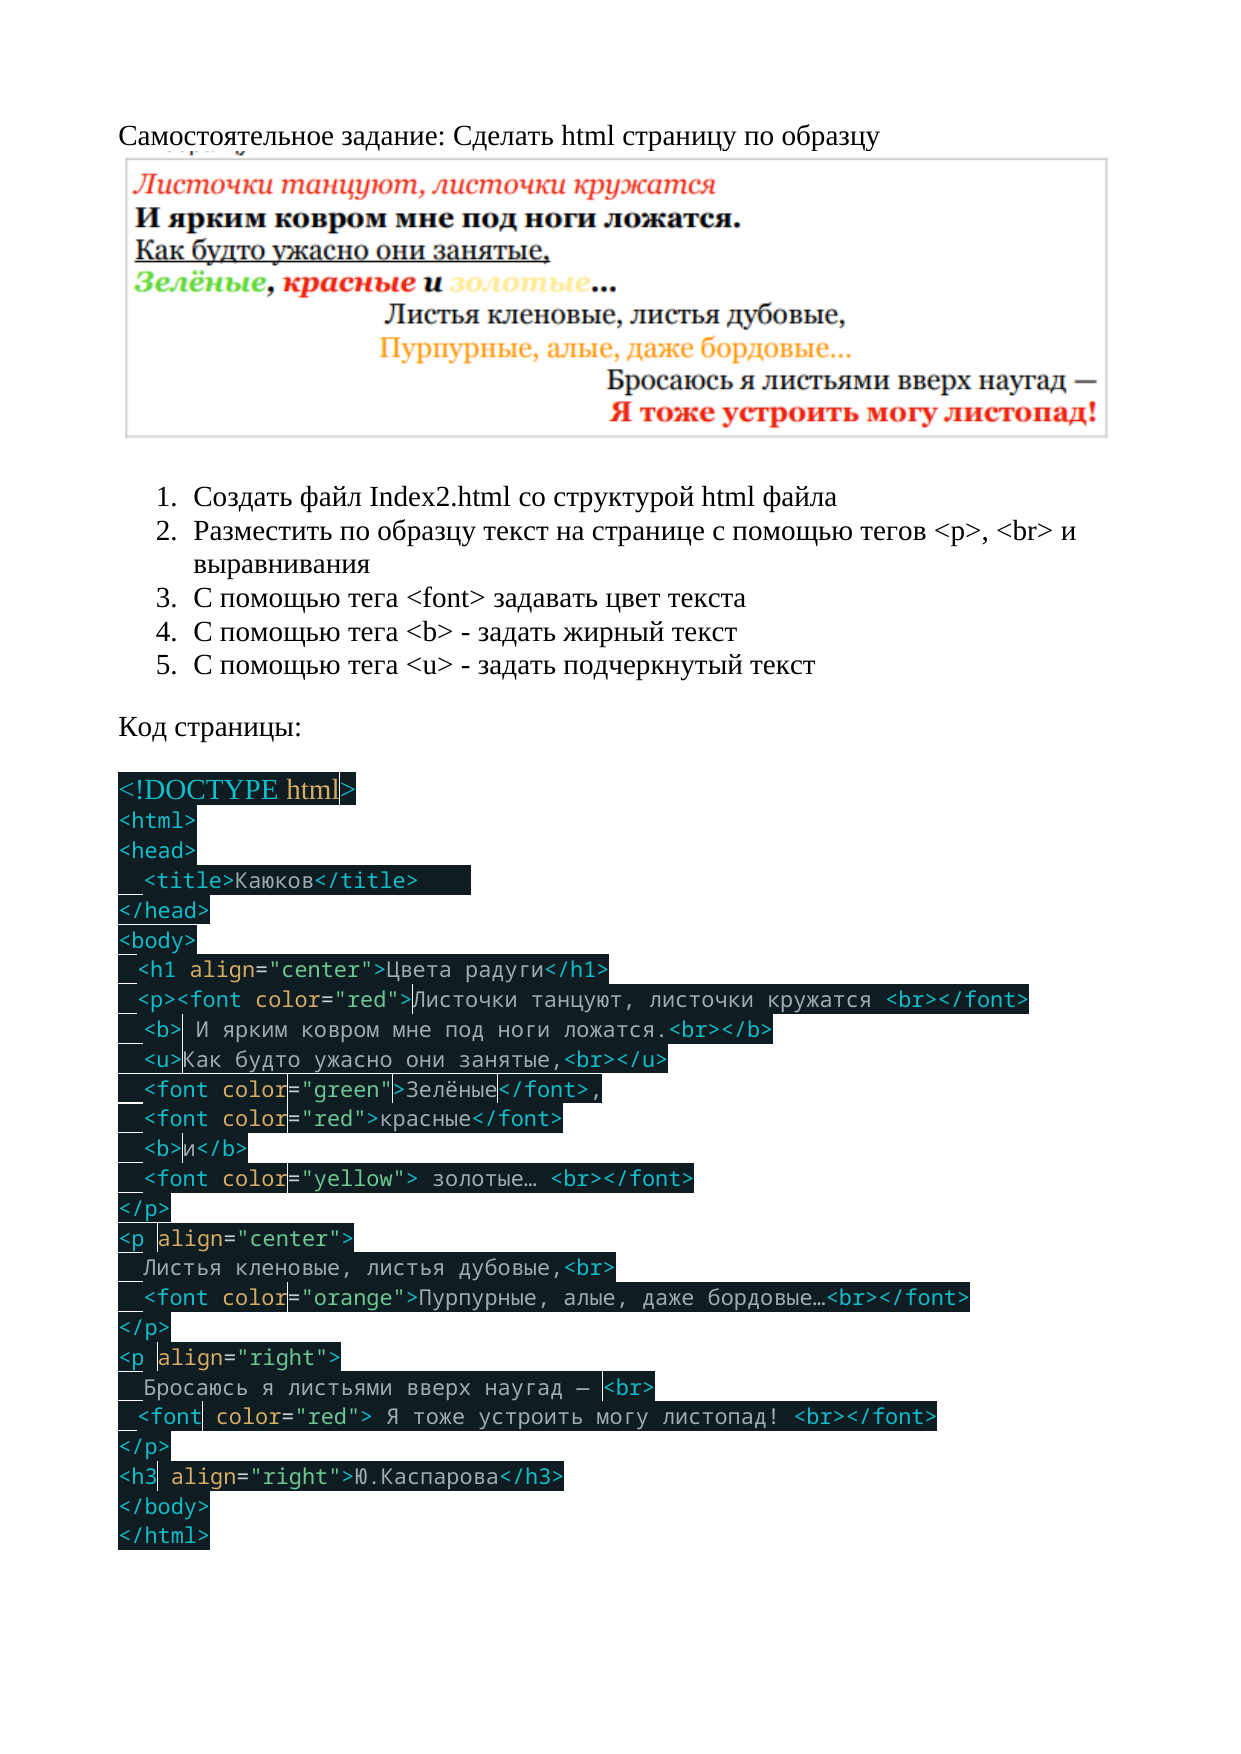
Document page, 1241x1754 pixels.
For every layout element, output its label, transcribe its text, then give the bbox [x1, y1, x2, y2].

text </html> [118, 1520, 1122, 1550]
text <font color="yellow"> золотые… <br></font> [118, 1163, 1122, 1193]
text <b>и</b> [118, 1133, 1122, 1163]
text <h3 align="right">Ю.Каспарова</h3> [118, 1461, 1122, 1491]
text </p> [118, 1312, 1122, 1342]
text <h1 align="center">Цвета радуги</h1> [118, 954, 1122, 984]
text <font color="orange">Пурпурные, алые, даже бордовые…<br></font> [118, 1282, 1122, 1312]
text <p align="center"> [118, 1222, 1122, 1252]
text <html> [118, 805, 1122, 835]
list С помощью тега <u> - задать подчеркнутый текст [156, 647, 1122, 681]
text Листья кленовые, листья дубовые,<br> [118, 1252, 1122, 1282]
text <title>Каюков</title> [118, 865, 1122, 895]
text </p> [118, 1431, 1122, 1461]
text <p align="right"> [118, 1342, 1122, 1371]
text <font color="red">красные</font> [118, 1103, 1122, 1133]
list Разместить по образцу текст на странице с помощью тегов <p>, <br> и выравнивания [156, 513, 1122, 580]
text </head> [118, 895, 1122, 924]
text <b> И ярким ковром мне под ноги ложатся.<br></b> [118, 1014, 1122, 1044]
text Самостоятельное задание: Сделать html страницу по образцу [118, 118, 1122, 151]
text <!DOCTYPE html> [118, 772, 1122, 805]
text <font color="red"> Я тоже устроить могу листопад! <br></font> [118, 1401, 1122, 1431]
text Бросаюсь я листьями вверх наугад — <br> [118, 1371, 1122, 1401]
list С помощью тега <font> задавать цвет текста [156, 580, 1122, 614]
text Код страницы: [118, 709, 1122, 743]
list С помощью тега <b> - задать жирный текст [156, 614, 1122, 647]
list Создать файл Index2.html со структурой html файла [156, 479, 1122, 513]
text <font color="green">Зелёные</font>, [118, 1073, 1122, 1103]
text <head> [118, 835, 1122, 865]
text </body> [118, 1491, 1122, 1520]
text </p> [118, 1193, 1122, 1222]
text <u>Как будто ужасно они занятые,<br></u> [118, 1044, 1122, 1073]
picture [118, 151, 1123, 446]
text <p><font color="red">Листочки танцуют, листочки кружатся <br></font> [118, 984, 1122, 1014]
text <body> [118, 924, 1122, 954]
